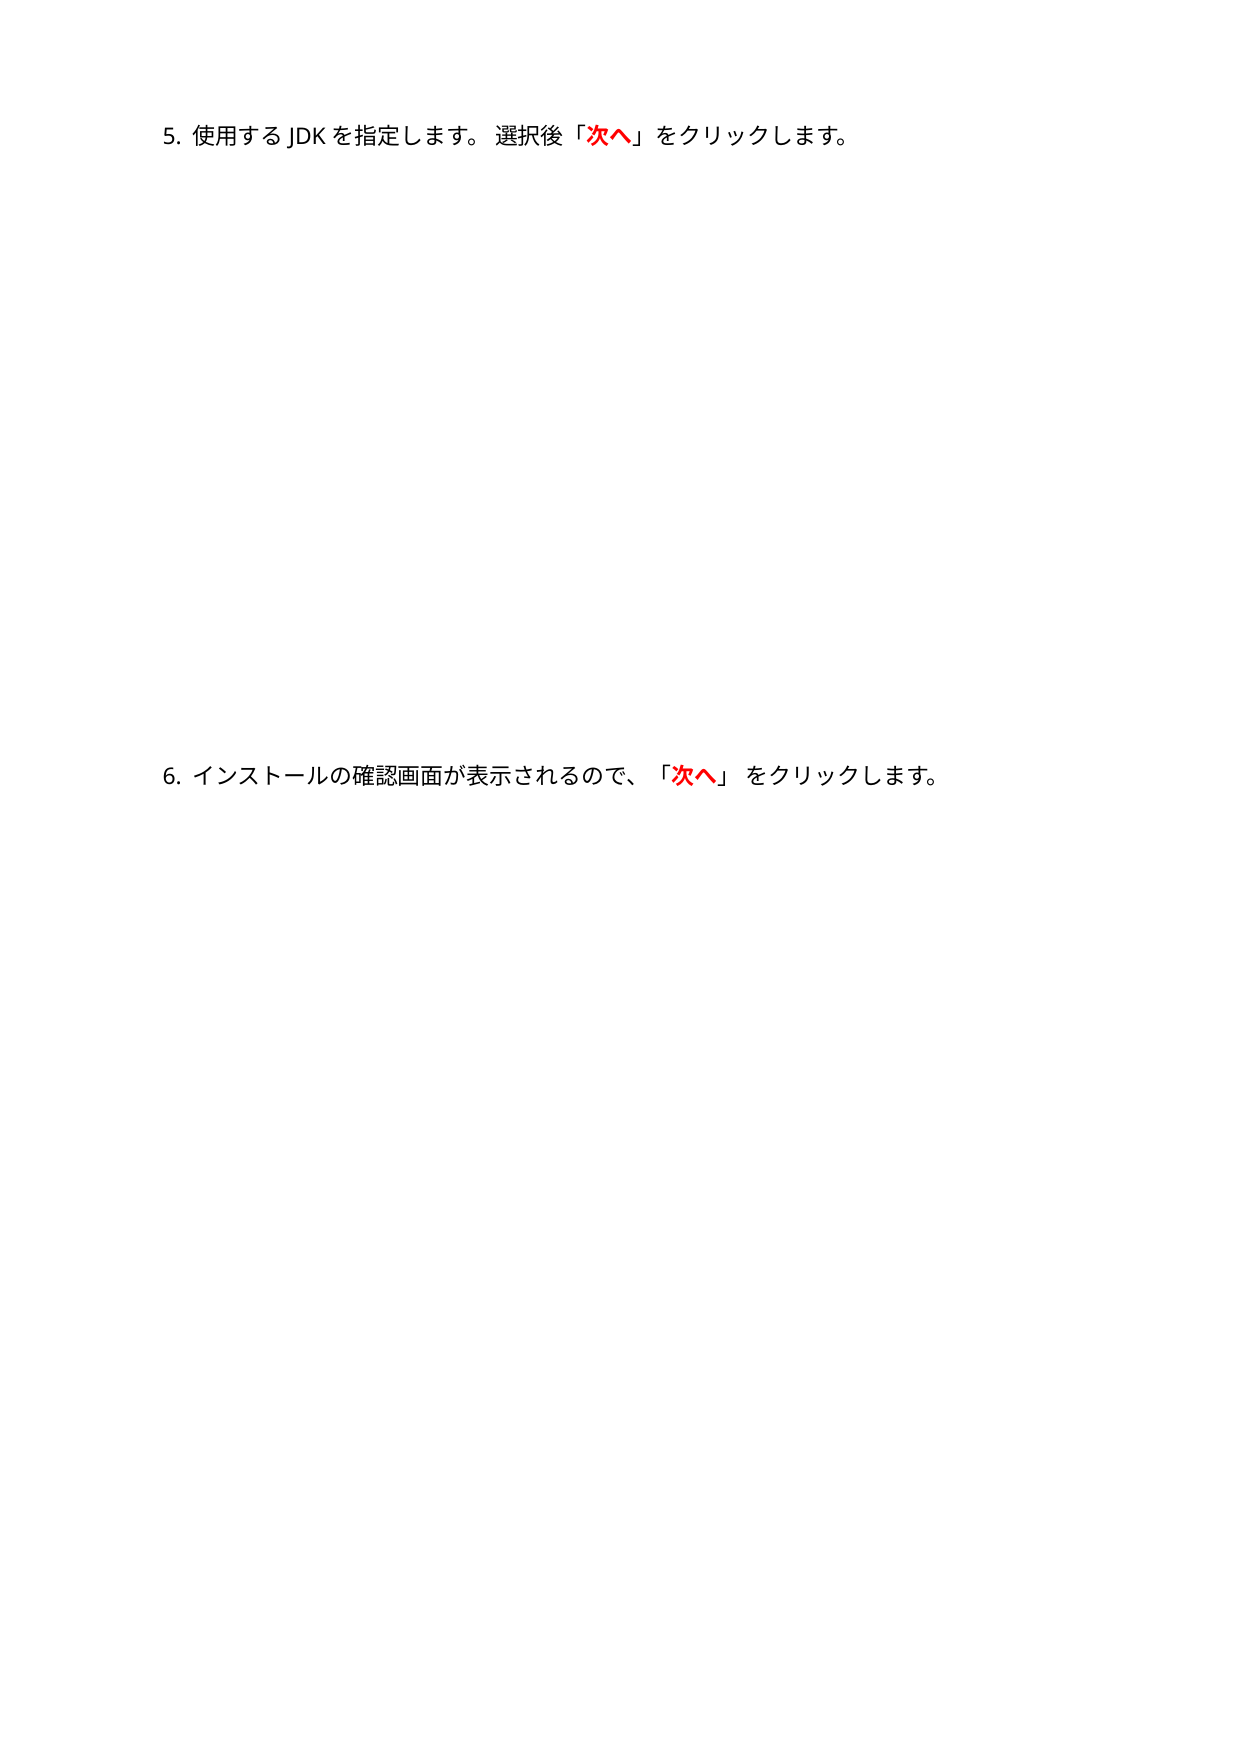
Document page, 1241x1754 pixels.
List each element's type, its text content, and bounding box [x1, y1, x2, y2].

list インストールの確認画面が表示されるので、「次へ」 をクリックします。 [162, 758, 1122, 1417]
list 使用する JDK を指定します。 選択後「次へ」をクリックします。 [162, 118, 1122, 746]
